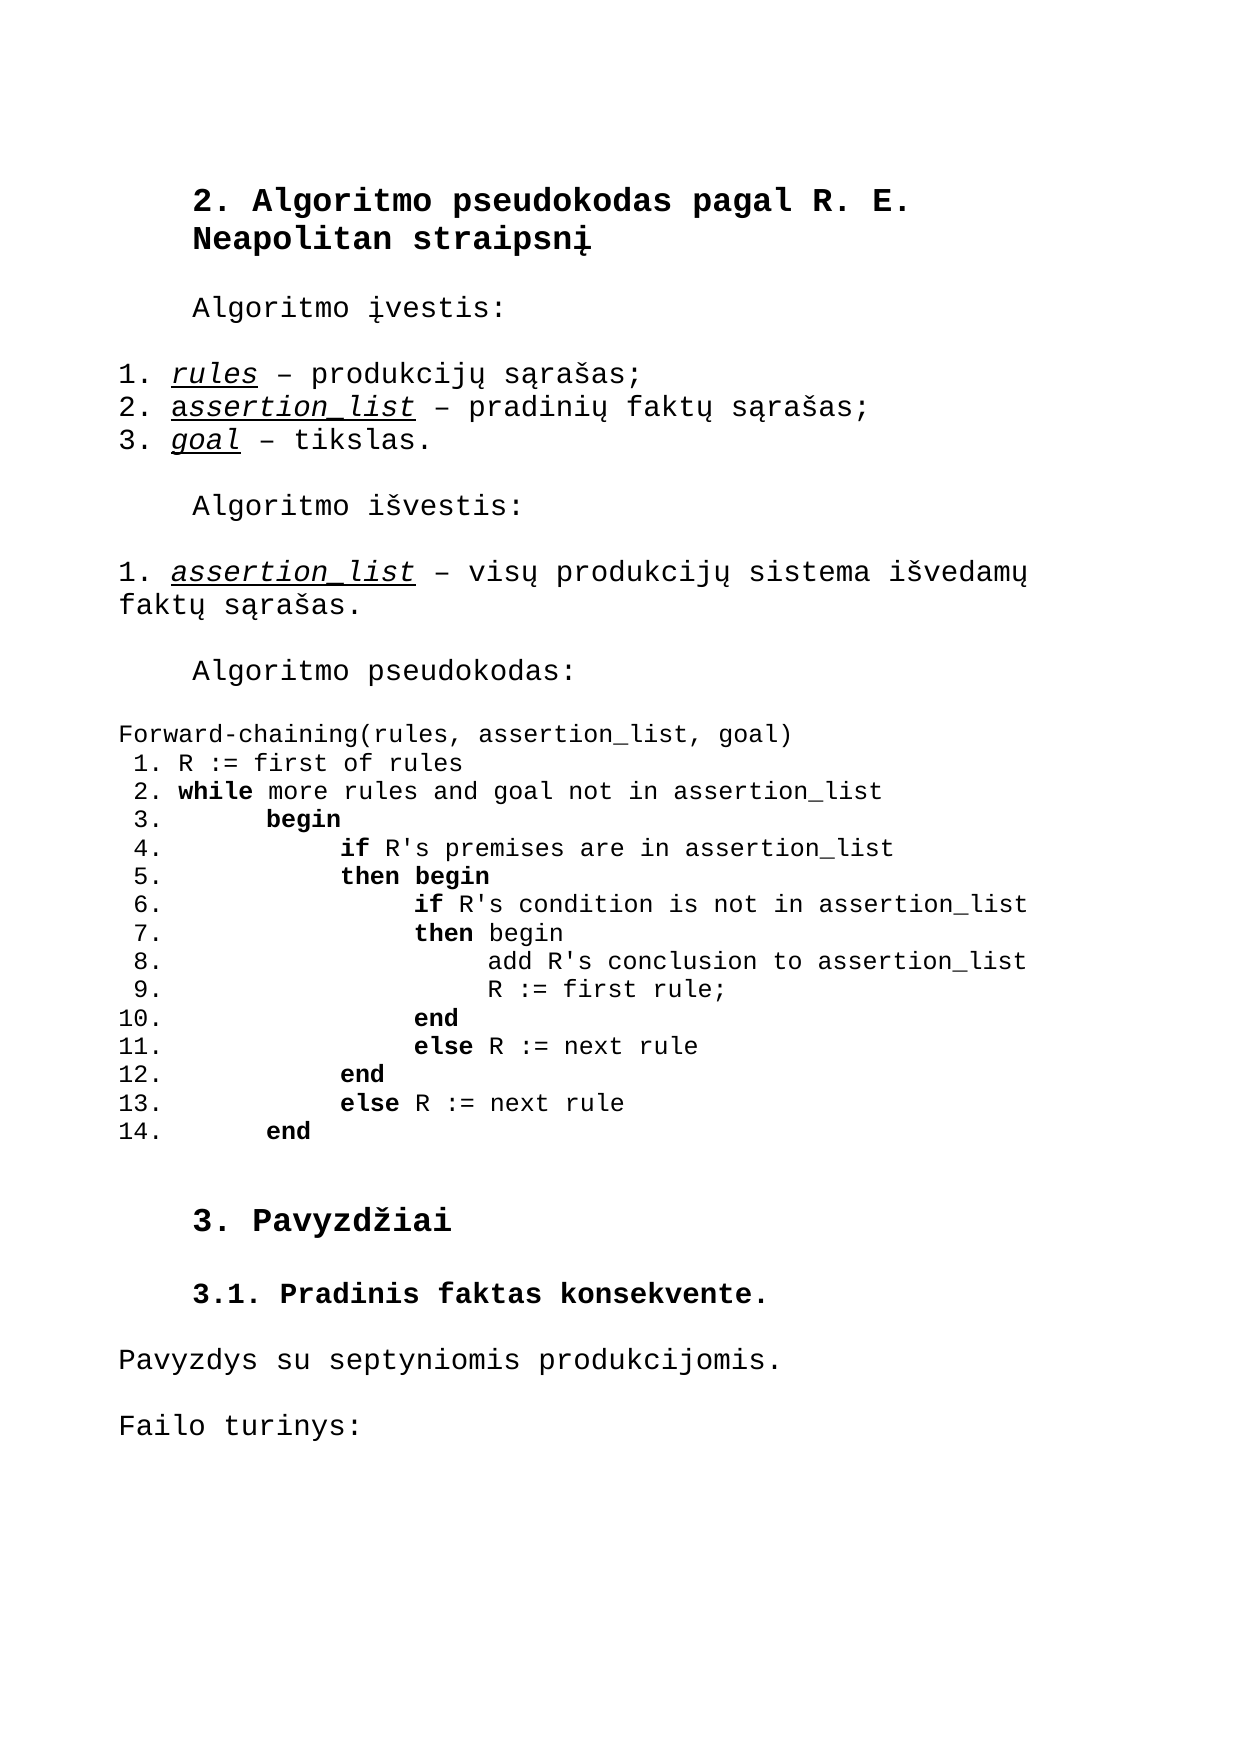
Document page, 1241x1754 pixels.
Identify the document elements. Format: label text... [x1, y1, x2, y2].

text 5. then begin [118, 864, 1122, 892]
text Failo turinys: [118, 1411, 1122, 1444]
text 1. R := first of rules [118, 750, 1122, 779]
text 3. begin [118, 807, 1122, 835]
text Algoritmo įvestis: [192, 293, 1122, 326]
text 7. then begin [118, 920, 1122, 949]
text 14. end [118, 1119, 1122, 1147]
text 6. if R's condition is not in assertion_list [118, 892, 1122, 920]
text 11. else R := next rule [118, 1034, 1122, 1062]
text Forward-chaining(rules, assertion_list, goal) [118, 722, 1122, 750]
text 10. end [118, 1005, 1122, 1034]
text Pavyzdys su septyniomis produkcijomis. [118, 1345, 1122, 1378]
text 2. assertion_list – pradinių faktų sąrašas; [118, 392, 1122, 425]
text 3. goal – tikslas. [118, 425, 1122, 458]
text 1. rules – produkcijų sąrašas; [118, 359, 1122, 392]
text 12. end [118, 1062, 1122, 1090]
text 13. else R := next rule [118, 1090, 1122, 1119]
text 2. Algoritmo pseudokodas pagal R. E. Neapolitan straipsnį [192, 184, 1122, 260]
text Algoritmo pseudokodas: [192, 656, 1122, 689]
text 9. R := first rule; [118, 977, 1122, 1005]
text 2. while more rules and goal not in assertion_list [118, 779, 1122, 807]
text Algoritmo išvestis: [192, 491, 1122, 524]
text 3.1. Pradinis faktas konsekvente. [192, 1279, 1122, 1312]
text 1. assertion_list – visų produkcijų sistema išvedamų faktų sąrašas. [118, 557, 1122, 623]
text 4. if R's premises are in assertion_list [118, 835, 1122, 864]
text 3. Pavyzdžiai [118, 1204, 1122, 1242]
text 8. add R's conclusion to assertion_list [118, 949, 1122, 977]
